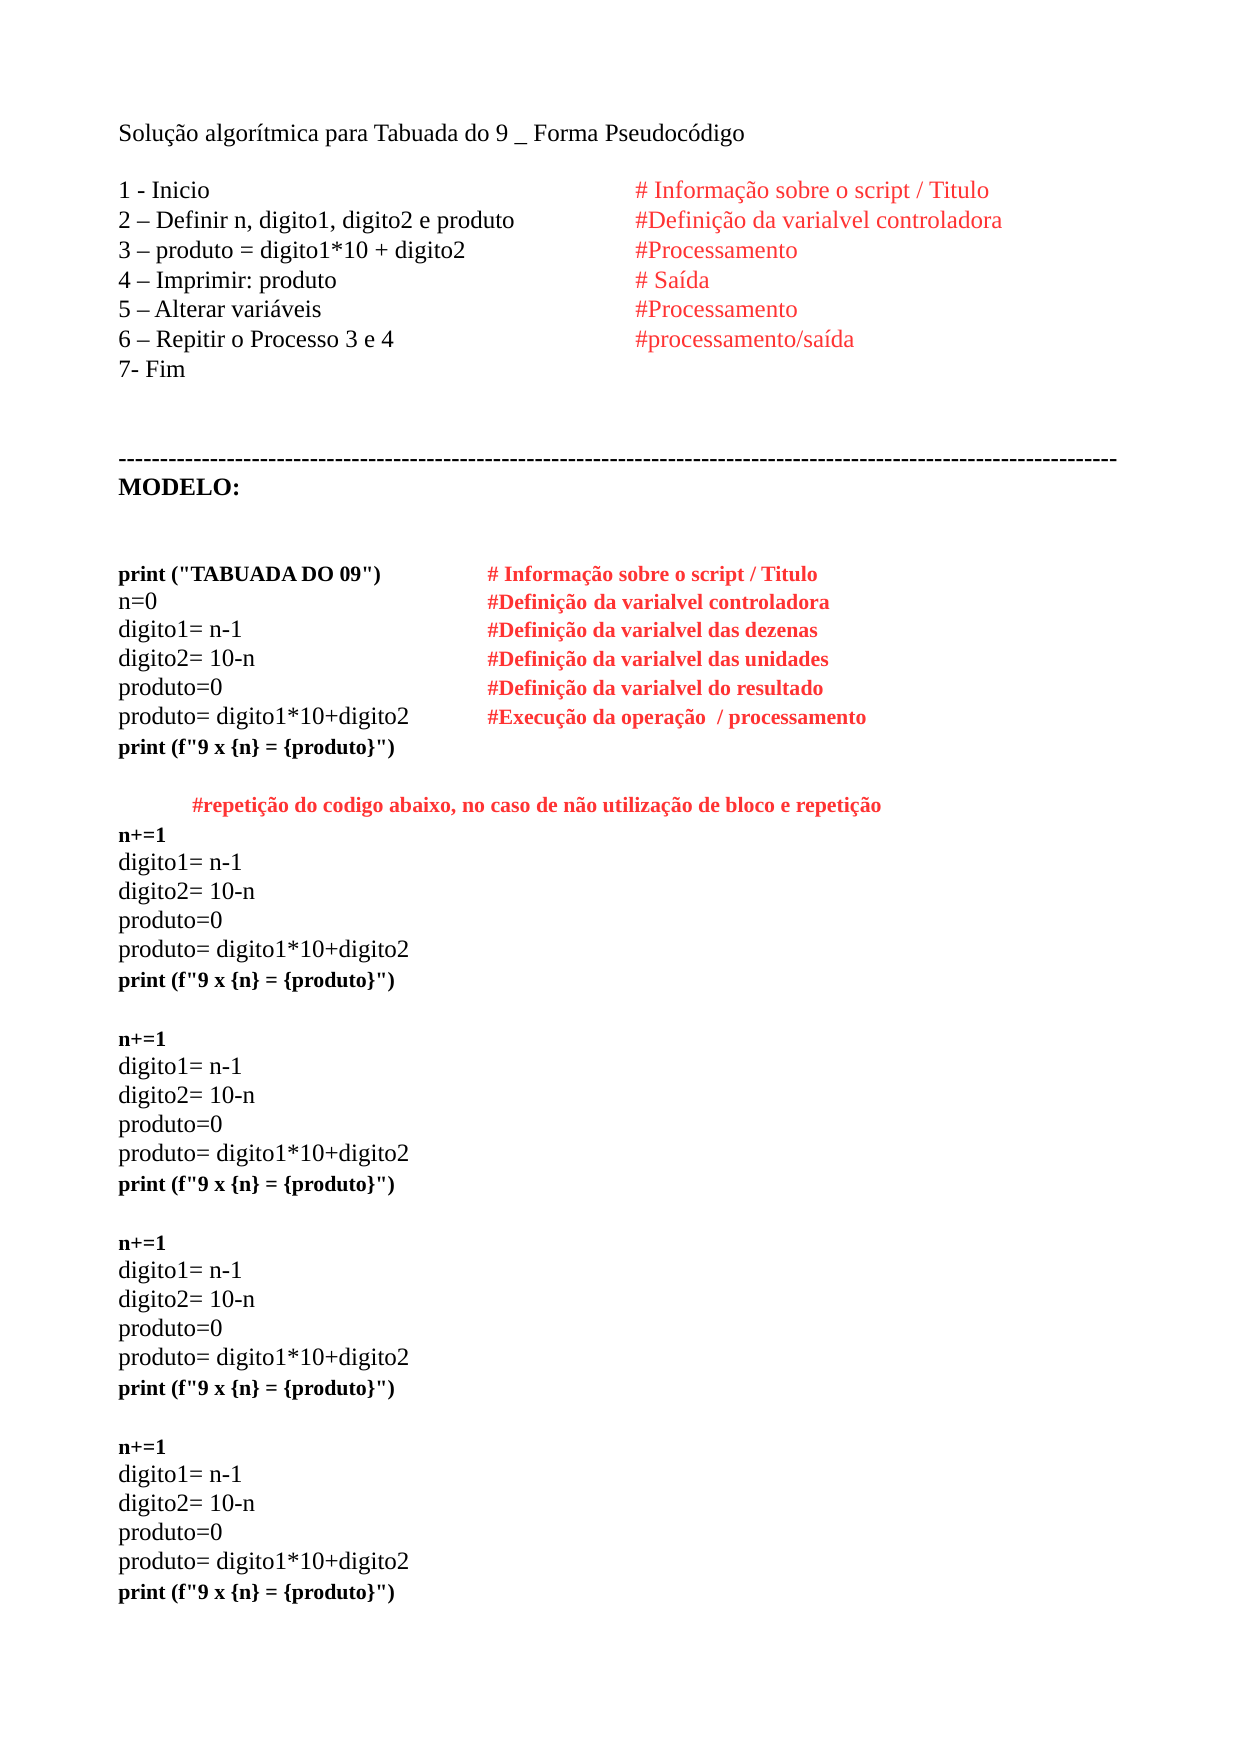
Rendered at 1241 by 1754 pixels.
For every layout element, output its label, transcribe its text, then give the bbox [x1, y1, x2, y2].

text produto= digito1*10+digito2 [118, 934, 1122, 962]
text print (f"9 x {n} = {produto}") [118, 1574, 1122, 1604]
text 6 – Repitir o Processo 3 e 4 #processamento/saída [118, 323, 1122, 353]
text produto= digito1*10+digito2 [118, 1342, 1122, 1371]
text digito1= n-1 #Definição da varialvel das dezenas [118, 614, 1122, 643]
text digito1= n-1 [118, 1051, 1122, 1080]
text digito1= n-1 [118, 847, 1122, 876]
text print (f"9 x {n} = {produto}") [118, 1166, 1122, 1196]
text digito2= 10-n [118, 1080, 1122, 1109]
text n=0 #Definição da varialvel controladora [118, 586, 1122, 614]
text produto=0 #Definição da varialvel do resultado [118, 672, 1122, 701]
text digito2= 10-n [118, 1284, 1122, 1313]
text print (f"9 x {n} = {produto}") [118, 962, 1122, 992]
text print (f"9 x {n} = {produto}") [118, 729, 1122, 759]
text produto= digito1*10+digito2 [118, 1138, 1122, 1166]
text 1 - Inicio # Informação sobre o script / Titulo [118, 176, 1122, 204]
text #repetição do codigo abaixo, no caso de não utilização de bloco e repetição [118, 789, 1122, 818]
text print (f"9 x {n} = {produto}") [118, 1371, 1122, 1400]
text 2 – Definir n, digito1, digito2 e produto #Definição da varialvel controladora [118, 204, 1122, 234]
text MODELO: [118, 472, 1122, 501]
text produto=0 [118, 905, 1122, 934]
text 4 – Imprimir: produto # Saída [118, 264, 1122, 293]
text produto= digito1*10+digito2 [118, 1546, 1122, 1574]
text n+=1 [118, 1226, 1122, 1256]
text produto=0 [118, 1313, 1122, 1342]
text 7- Fim [118, 353, 1122, 382]
text produto= digito1*10+digito2 #Execução da operação / processamento [118, 701, 1122, 729]
text produto=0 [118, 1517, 1122, 1546]
text 3 – produto = digito1*10 + digito2 #Processamento [118, 234, 1122, 264]
text digito2= 10-n [118, 876, 1122, 905]
text n+=1 [118, 818, 1122, 847]
text digito2= 10-n [118, 1488, 1122, 1517]
text print ("TABUADA DO 09") # Informação sobre o script / Titulo [118, 561, 1122, 586]
text ------------------------------------------------------------------------------------------------------------------------ [118, 442, 1122, 472]
text produto=0 [118, 1109, 1122, 1138]
text 5 – Alterar variáveis #Processamento [118, 293, 1122, 323]
text digito2= 10-n #Definição da varialvel das unidades [118, 643, 1122, 672]
text n+=1 [118, 1430, 1122, 1459]
text Solução algorítmica para Tabuada do 9 _ Forma Pseudocódigo [118, 118, 1122, 147]
text n+=1 [118, 1022, 1122, 1051]
text digito1= n-1 [118, 1256, 1122, 1284]
text digito1= n-1 [118, 1459, 1122, 1488]
